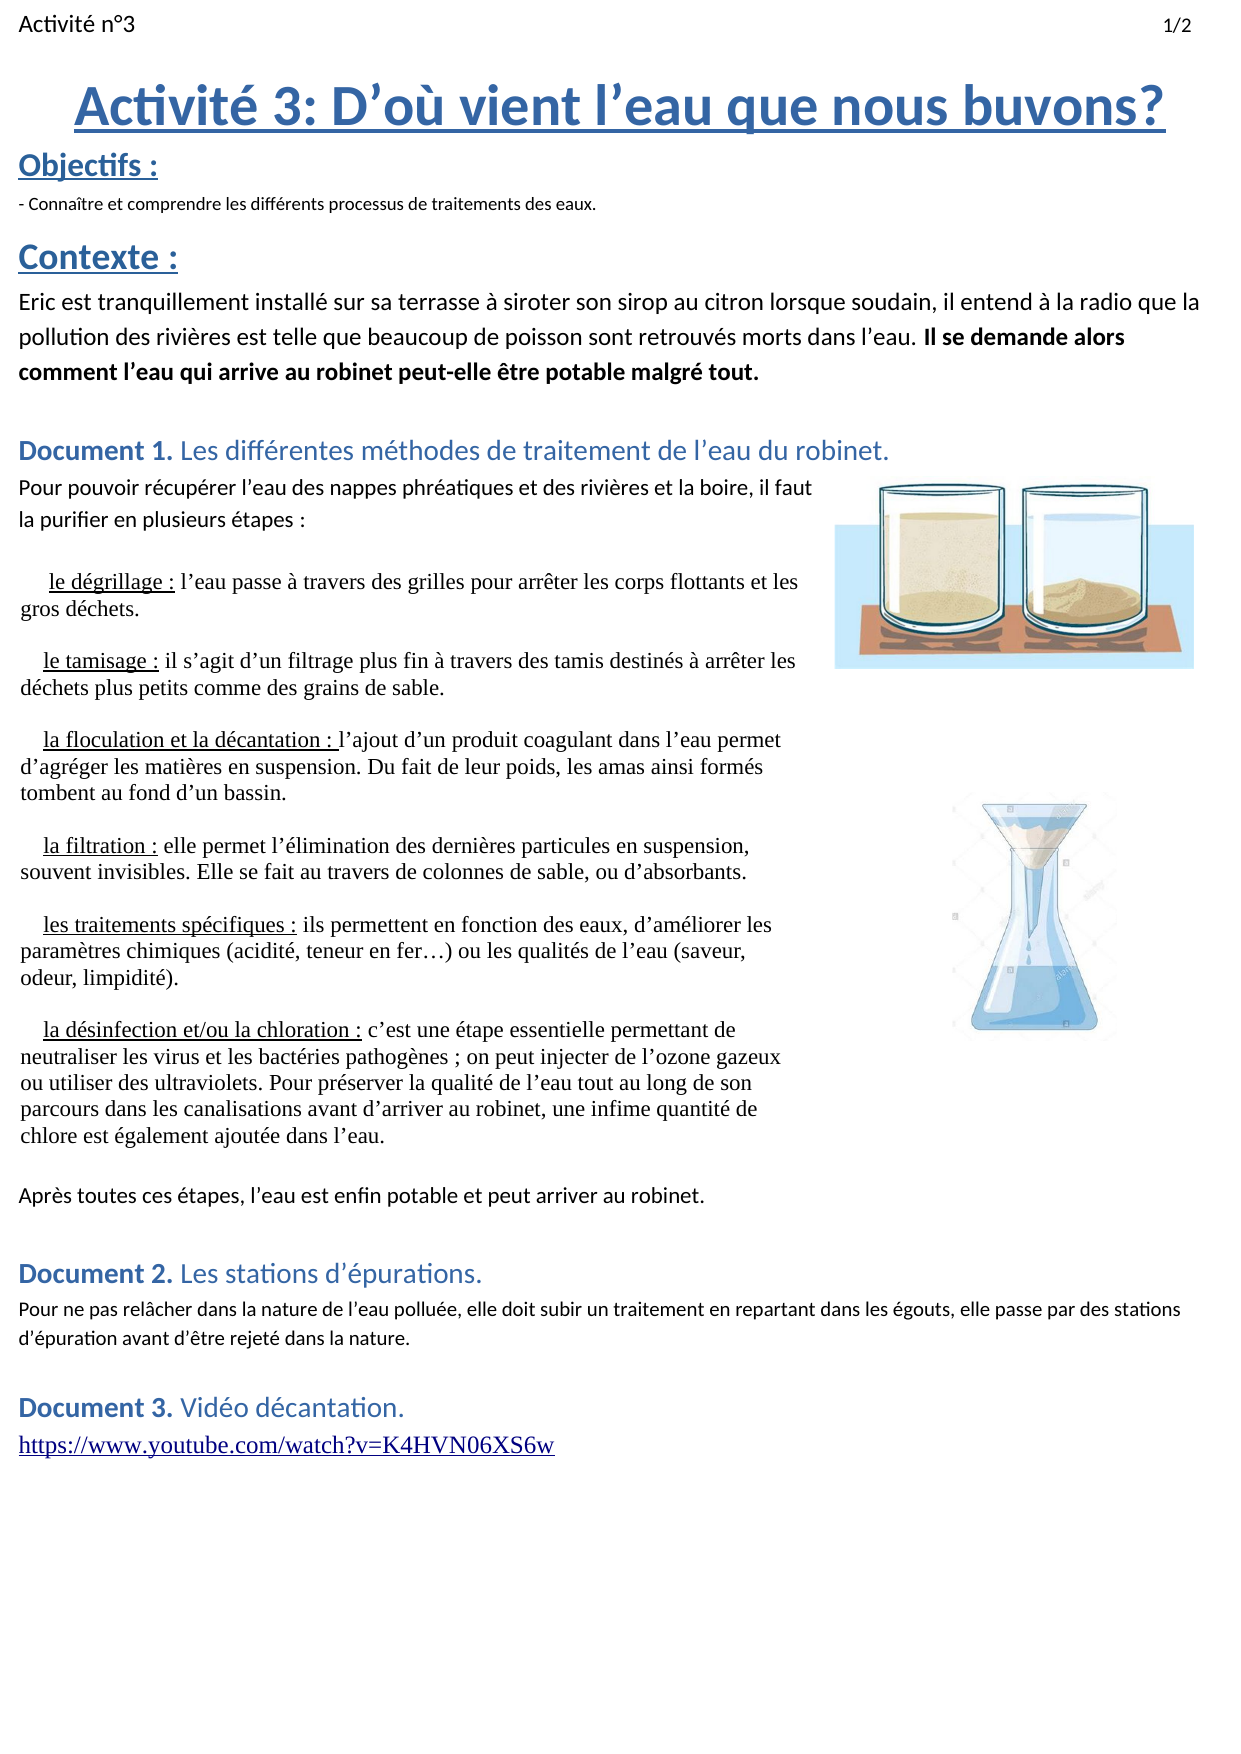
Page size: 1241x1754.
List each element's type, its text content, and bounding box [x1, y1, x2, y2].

text https://www.youtube.com/watch?v=K4HVN06XS6w [18, 1430, 1221, 1459]
text Document 3. Vidéo décantation. [18, 1389, 1221, 1425]
picture [834, 476, 1194, 669]
text Pour pouvoir récupérer l’eau des nappes phréatiques et des rivières et la boire, il faut la purifier en plusieurs étapes : [18, 473, 1221, 533]
text Pour ne pas relâcher dans la nature de l’eau polluée, elle doit subir un traitement en repartant dans les égouts, elle passe par des stations d’épuration avant d’être rejeté dans la nature. [18, 1296, 1221, 1350]
text Contexte : [18, 233, 1221, 279]
title Activité 3: D’où vient l’eau que nous buvons? [18, 68, 1221, 139]
text Document 2. Les stations d’épurations. [18, 1255, 1221, 1290]
picture [952, 792, 1117, 1041]
text Eric est tranquillement installé sur sa terrasse à siroter son sirop au citron lorsque soudain, il entend à la radio que la pollution des rivières est telle que beaucoup de poisson sont retrouvés morts dans l’eau. Il se demande alors comment l’eau qui arrive au robinet peut-elle être potable malgré tout. [18, 286, 1221, 386]
text Objectifs : [18, 139, 1221, 185]
text - Connaître et comprendre les différents processus de traitements des eaux. [18, 192, 1221, 215]
text Document 1. Les différentes méthodes de traitement de l’eau du robinet. [18, 432, 1221, 467]
text Après toutes ces étapes, l’eau est enfin potable et peut arriver au robinet. [18, 1182, 1221, 1210]
